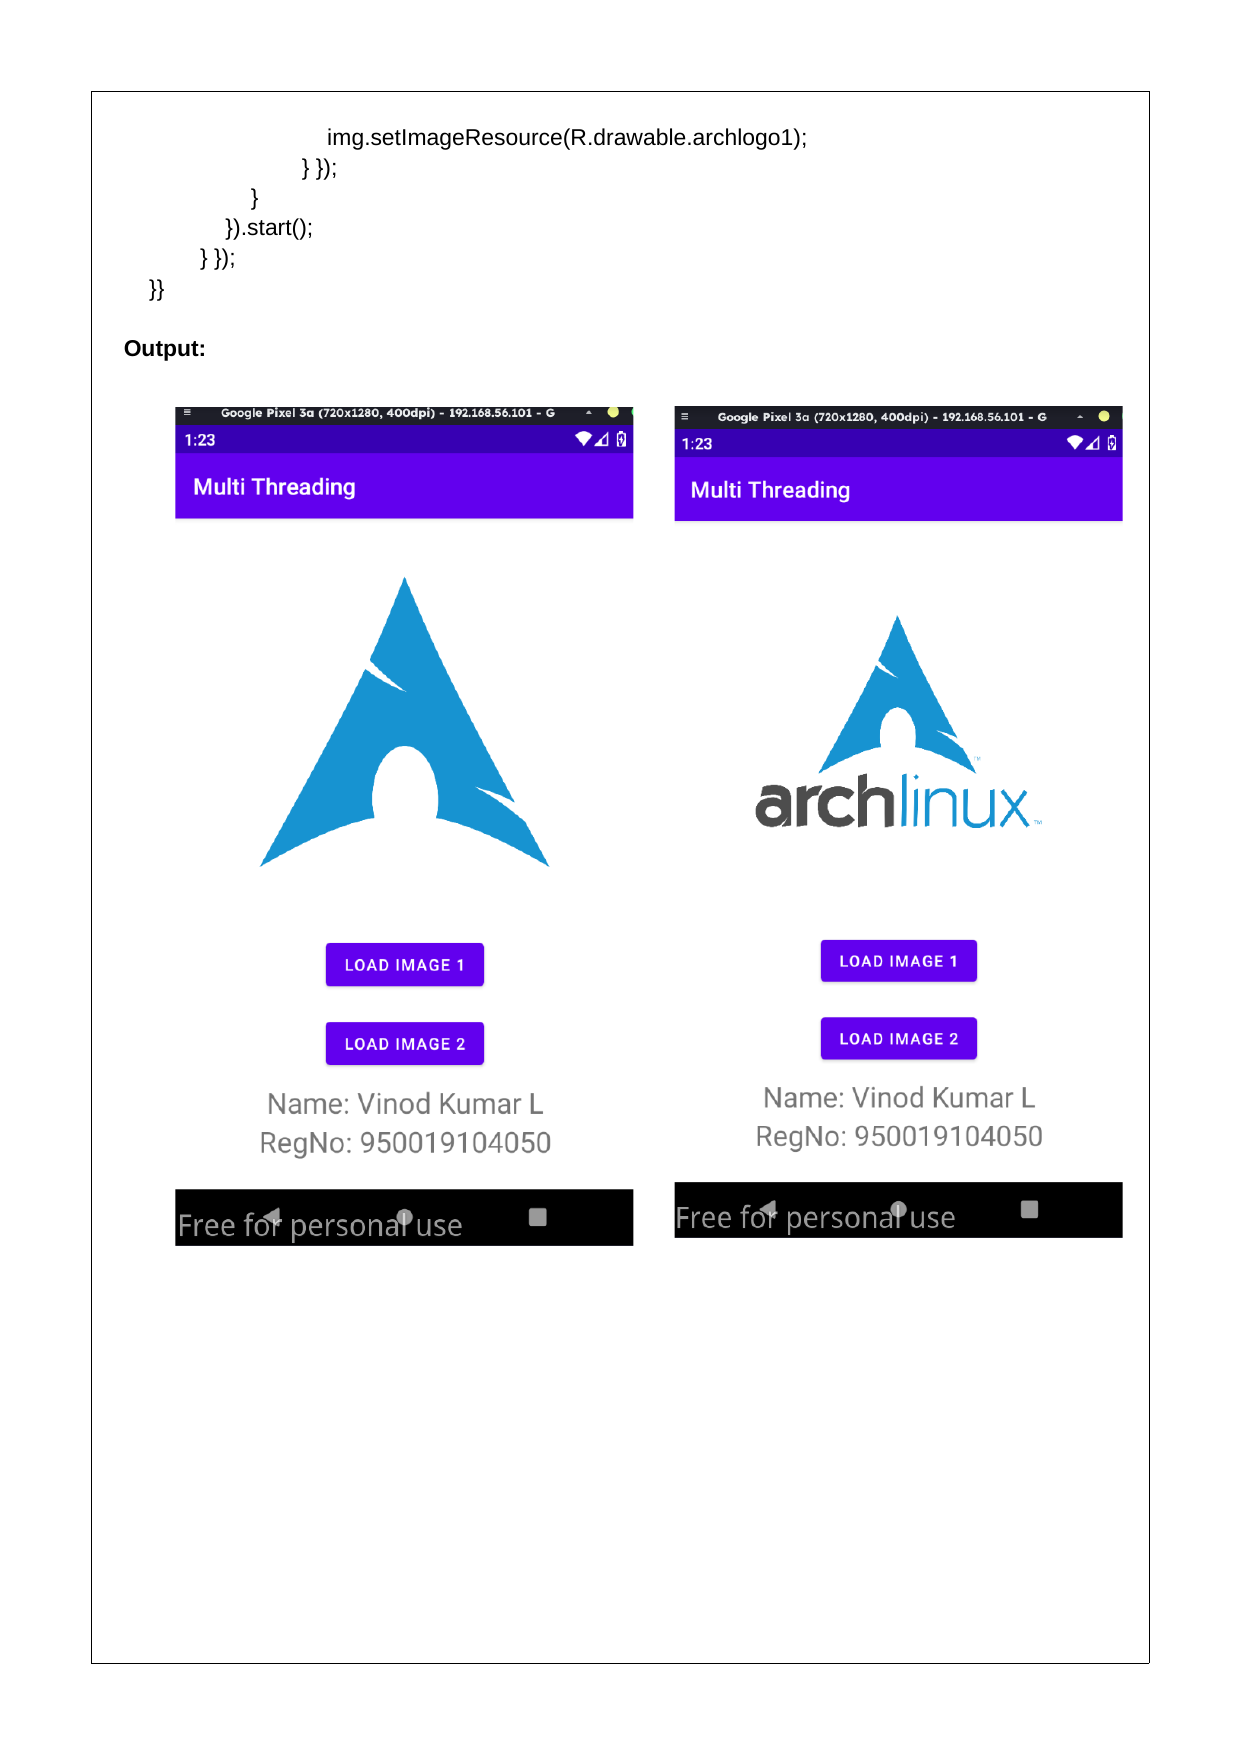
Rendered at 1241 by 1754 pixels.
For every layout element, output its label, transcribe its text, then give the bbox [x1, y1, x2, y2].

text } }); [123, 244, 1117, 271]
text } }); [123, 154, 1117, 180]
picture [175, 407, 634, 1246]
picture [674, 406, 1123, 1238]
text img.setImageResource(R.drawable.archlogo1); [123, 123, 1117, 150]
text Output: [123, 335, 1117, 361]
text }} [123, 274, 1117, 301]
text }).start(); [123, 214, 1117, 241]
text } [123, 184, 1117, 210]
